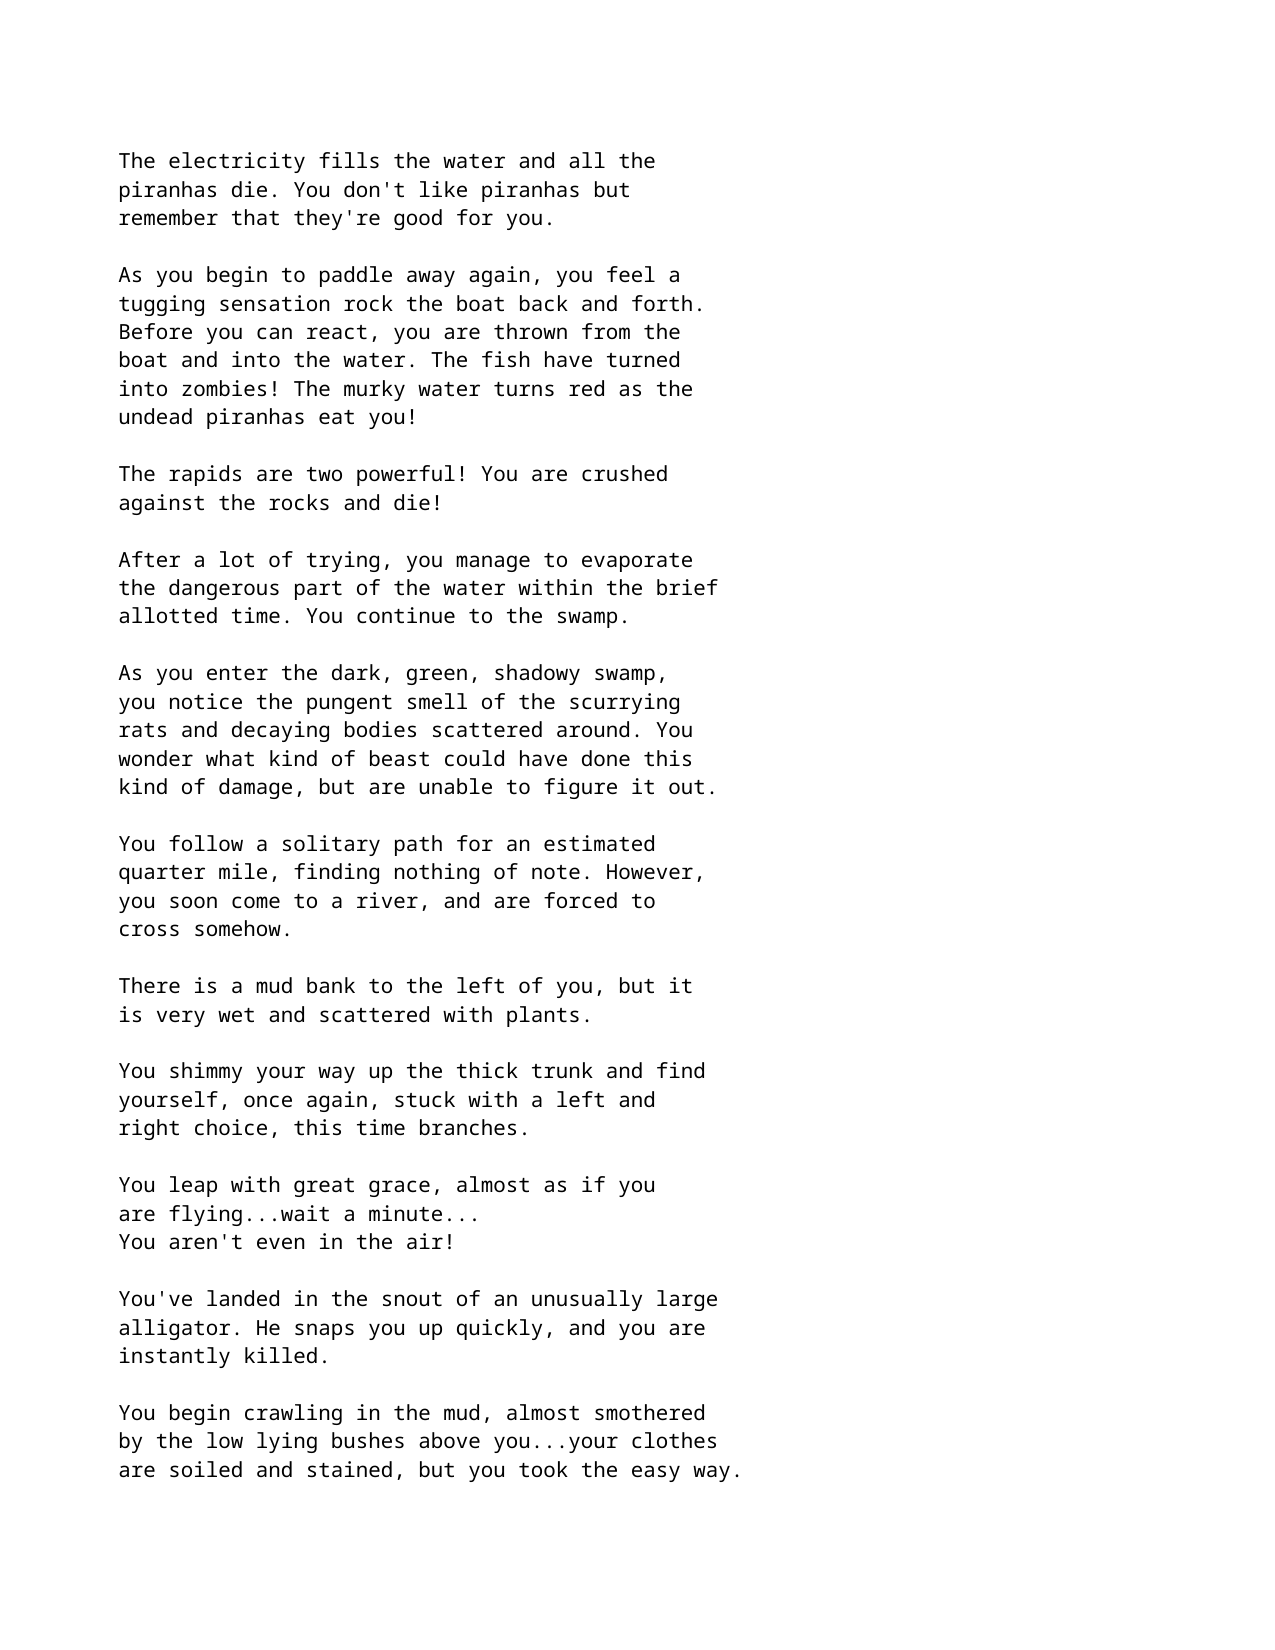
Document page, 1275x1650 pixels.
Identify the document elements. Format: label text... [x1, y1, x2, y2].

text instantly killed. [118, 1341, 1157, 1370]
text The electricity fills the water and all the [118, 147, 1157, 175]
text There is a mud bank to the left of you, but it [118, 971, 1157, 1000]
text Before you can react, you are thrown from the [118, 317, 1157, 346]
text rats and decaying bodies scattered around. You [118, 715, 1157, 744]
text tugging sensation rock the boat back and forth. [118, 289, 1157, 317]
text yourself, once again, stuck with a left and [118, 1085, 1157, 1113]
text into zombies! The murky water turns red as the [118, 374, 1157, 402]
text You've landed in the snout of an unusually large [118, 1284, 1157, 1313]
text You begin crawling in the mud, almost smothered [118, 1398, 1157, 1427]
text After a lot of trying, you manage to evaporate [118, 545, 1157, 573]
text As you enter the dark, green, shadowy swamp, [118, 658, 1157, 687]
text You shimmy your way up the thick trunk and find [118, 1057, 1157, 1085]
text piranhas die. You don't like piranhas but [118, 175, 1157, 203]
text You aren't even in the air! [118, 1227, 1157, 1256]
text You leap with great grace, almost as if you [118, 1170, 1157, 1199]
text wonder what kind of beast could have done this [118, 744, 1157, 772]
text You follow a solitary path for an estimated [118, 829, 1157, 857]
text As you begin to paddle away again, you feel a [118, 260, 1157, 289]
text against the rocks and die! [118, 488, 1157, 516]
text by the low lying bushes above you...your clothes [118, 1427, 1157, 1455]
text alligator. He snaps you up quickly, and you are [118, 1313, 1157, 1341]
text you soon come to a river, and are forced to [118, 886, 1157, 914]
text are soiled and stained, but you took the easy way. [118, 1455, 1157, 1483]
text allotted time. You continue to the swamp. [118, 602, 1157, 630]
text The rapids are two powerful! You are crushed [118, 459, 1157, 488]
text is very wet and scattered with plants. [118, 1000, 1157, 1028]
text you notice the pungent smell of the scurrying [118, 687, 1157, 715]
text the dangerous part of the water within the brief [118, 573, 1157, 602]
text quarter mile, finding nothing of note. However, [118, 857, 1157, 886]
text remember that they're good for you. [118, 203, 1157, 232]
text undead piranhas eat you! [118, 402, 1157, 431]
text cross somehow. [118, 914, 1157, 943]
text boat and into the water. The fish have turned [118, 346, 1157, 374]
text are flying...wait a minute... [118, 1199, 1157, 1227]
text kind of damage, but are unable to figure it out. [118, 772, 1157, 801]
text right choice, this time branches. [118, 1113, 1157, 1142]
